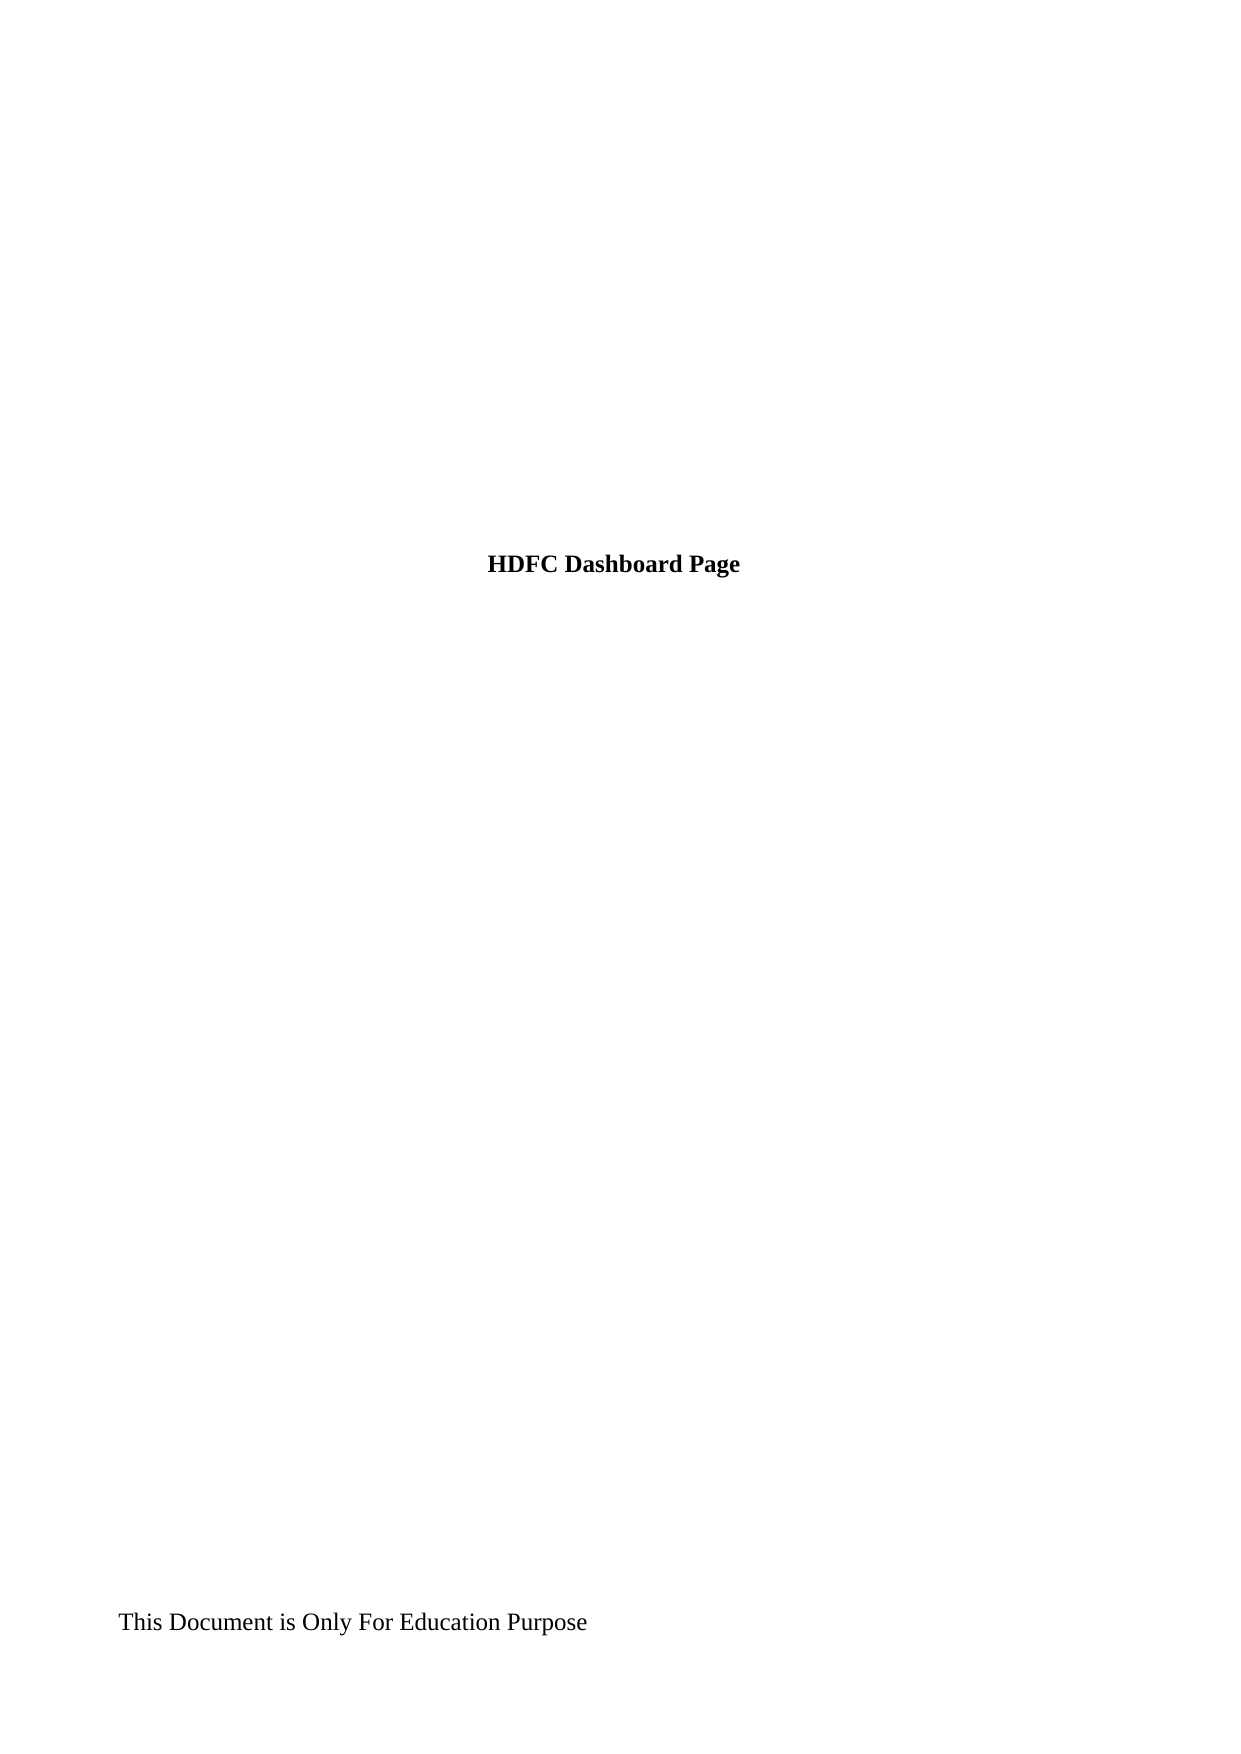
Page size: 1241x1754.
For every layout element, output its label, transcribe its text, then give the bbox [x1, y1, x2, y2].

text HDFC Dashboard Page [118, 549, 1122, 578]
